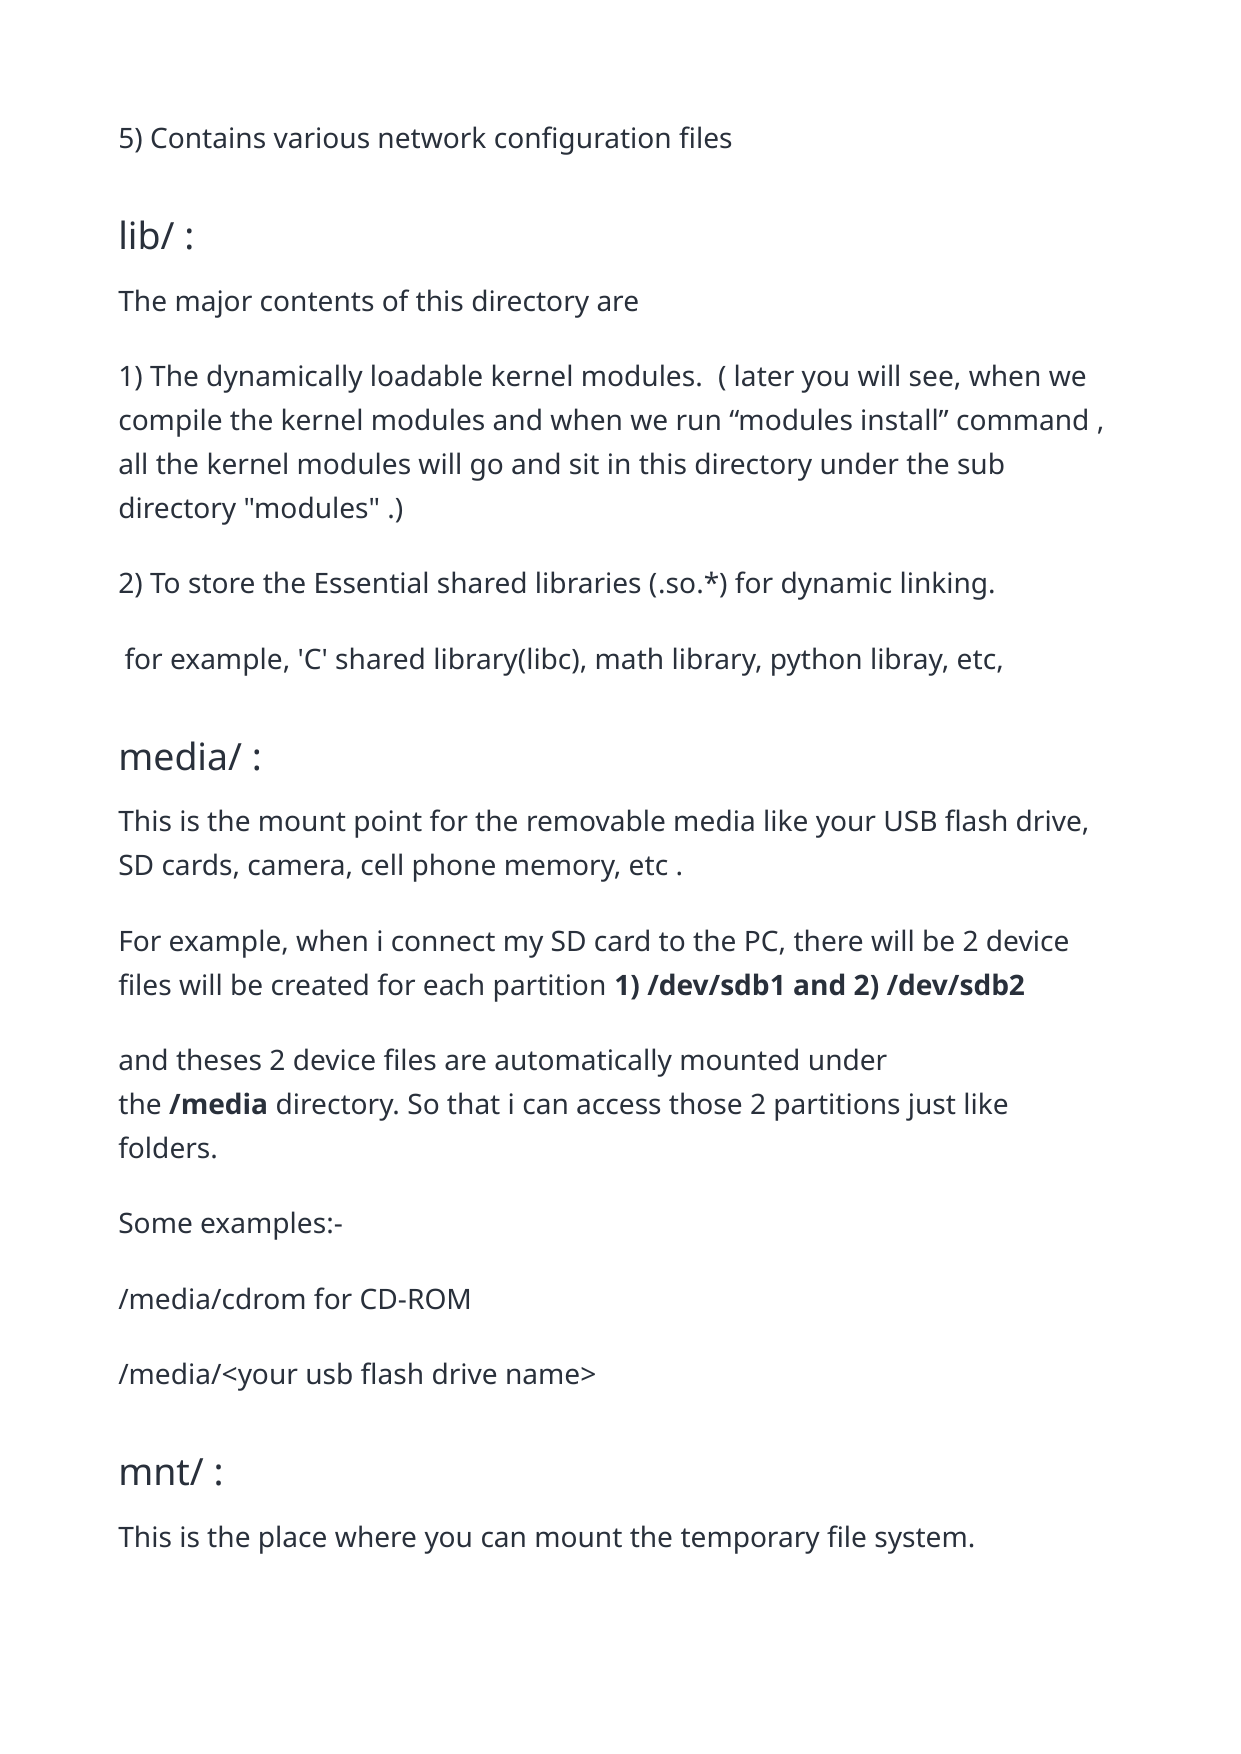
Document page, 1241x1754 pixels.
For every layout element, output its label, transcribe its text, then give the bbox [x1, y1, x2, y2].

text 1) The dynamically loadable kernel modules. ( later you will see, when we compile the kernel modules and when we run “modules install” command , all the kernel modules will go and sit in this directory under the sub directory "modules" .) [118, 356, 1122, 527]
text 5) Contains various network configuration files [118, 118, 1122, 156]
text This is the place where you can mount the temporary file system. [118, 1517, 1122, 1556]
subtitle media/ : [118, 730, 1122, 781]
text 2) To store the Essential shared libraries (.so.*) for dynamic linking. [118, 564, 1122, 602]
text /media/<your usb flash drive name> [118, 1354, 1122, 1393]
text The major contents of this directory are [118, 281, 1122, 319]
subtitle mnt/ : [118, 1445, 1122, 1496]
text For example, when i connect my SD card to the PC, there will be 2 device files will be created for each partition 1) /dev/sdb1 and 2) /dev/sdb2 [118, 921, 1122, 1003]
text and theses 2 device files are automatically mounted under the /media directory. So that i can access those 2 partitions just like folders. [118, 1040, 1122, 1167]
text Some examples:- [118, 1204, 1122, 1242]
text /media/cdrom for CD-ROM [118, 1279, 1122, 1317]
text for example, 'C' shared library(libc), math library, python libray, etc, [118, 639, 1122, 677]
text This is the mount point for the removable media like your USB flash drive, SD cards, camera, cell phone memory, etc . [118, 802, 1122, 884]
subtitle lib/ : [118, 209, 1122, 260]
